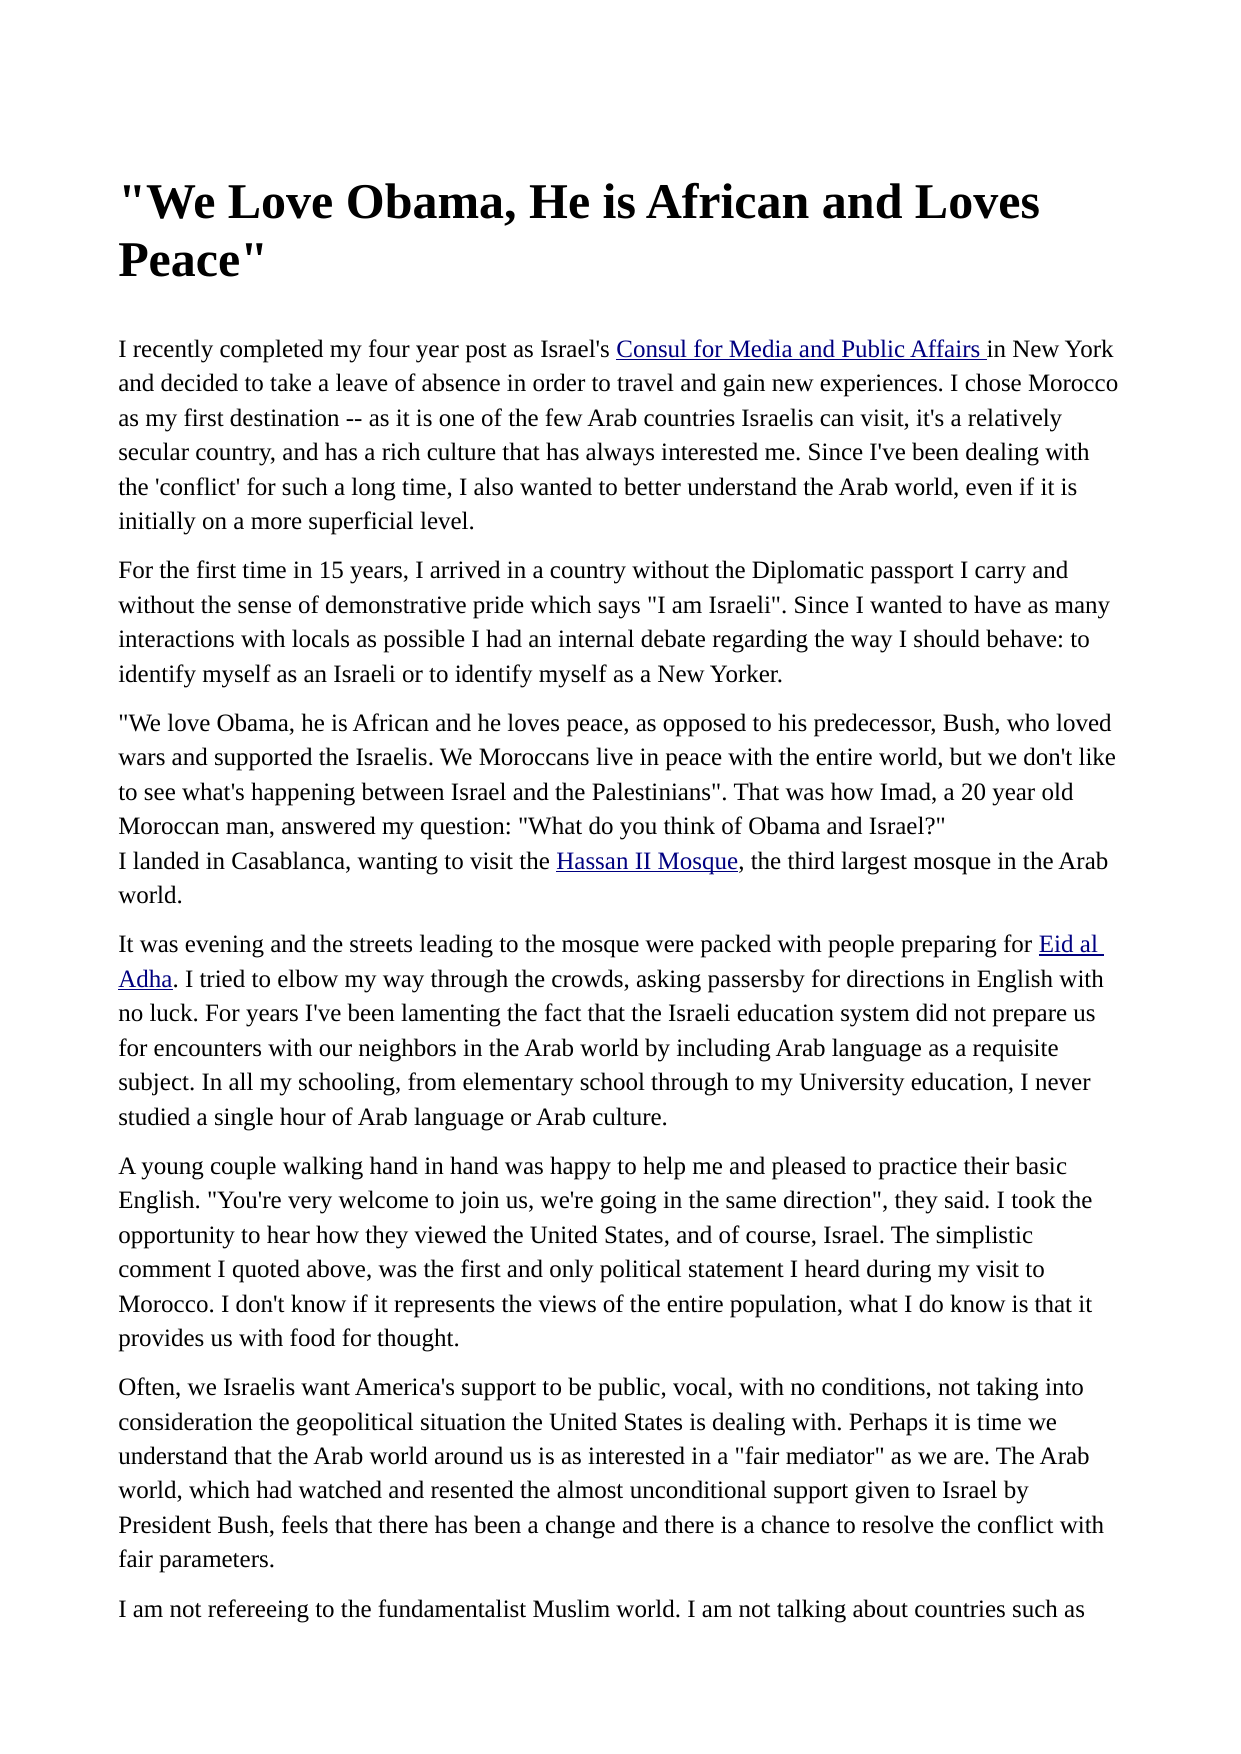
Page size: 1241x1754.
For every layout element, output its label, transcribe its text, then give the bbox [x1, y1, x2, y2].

text A young couple walking hand in hand was happy to help me and pleased to practice their basic English. "You're very welcome to join us, we're going in the same direction", they said. I took the opportunity to hear how they viewed the United States, and of course, Israel. The simplistic comment I quoted above, was the first and only political statement I heard during my visit to Morocco. I don't know if it represents the views of the entire population, what I do know is that it provides us with food for thought. [118, 1151, 1122, 1352]
text It was evening and the streets leading to the mosque were packed with people preparing for Eid al Adha. I tried to elbow my way through the crowds, asking passersby for directions in English with no luck. For years I've been lamenting the fact that the Israeli education system did not prepare us for encounters with our neighbors in the Arab world by including Arab language as a requisite subject. In all my schooling, from elementary school through to my University education, I never studied a single hour of Arab language or Arab culture. [118, 929, 1122, 1130]
text I recently completed my four year post as Israel's Consul for Media and Public Affairs in New York and decided to take a leave of absence in order to travel and gain new experiences. I chose Morocco as my first destination -- as it is one of the few Arab countries Israelis can visit, it's a relatively secular country, and has a rich culture that has always interested me. Since I've been dealing with the 'conflict' for such a long time, I also wanted to better understand the Arab world, even if it is initially on a more superficial level. [118, 334, 1122, 535]
text For the first time in 15 years, I arrived in a country without the Diplomatic passport I carry and without the sense of demonstrative pride which says "I am Israeli". Since I wanted to have as many interactions with locals as possible I had an internal debate regarding the way I should behave: to identify myself as an Israeli or to identify myself as a New Yorker. [118, 555, 1122, 687]
text Often, we Israelis want America's support to be public, vocal, with no conditions, not taking into consideration the geopolitical situation the United States is dealing with. Perhaps it is time we understand that the Arab world around us is as interested in a "fair mediator" as we are. The Arab world, which had watched and resented the almost unconditional support given to Israel by President Bush, feels that there has been a change and there is a chance to resolve the conflict with fair parameters. [118, 1372, 1122, 1573]
text "We love Obama, he is African and he loves peace, as opposed to his predecessor, Bush, who loved wars and supported the Israelis. We Moroccans live in peace with the entire world, but we don't like to see what's happening between Israel and the Palestinians". That was how Imad, a 20 year old Moroccan man, answered my question: "What do you think of Obama and Israel?" I landed in Casablanca, wanting to visit the Hassan II Mosque, the third largest mosque in the Arab world. [118, 708, 1122, 909]
subtitle "We Love Obama, He is African and Loves Peace" [118, 172, 1122, 287]
text I am not refereeing to the fundamentalist Muslim world. I am not talking about countries such as [118, 1594, 1122, 1622]
